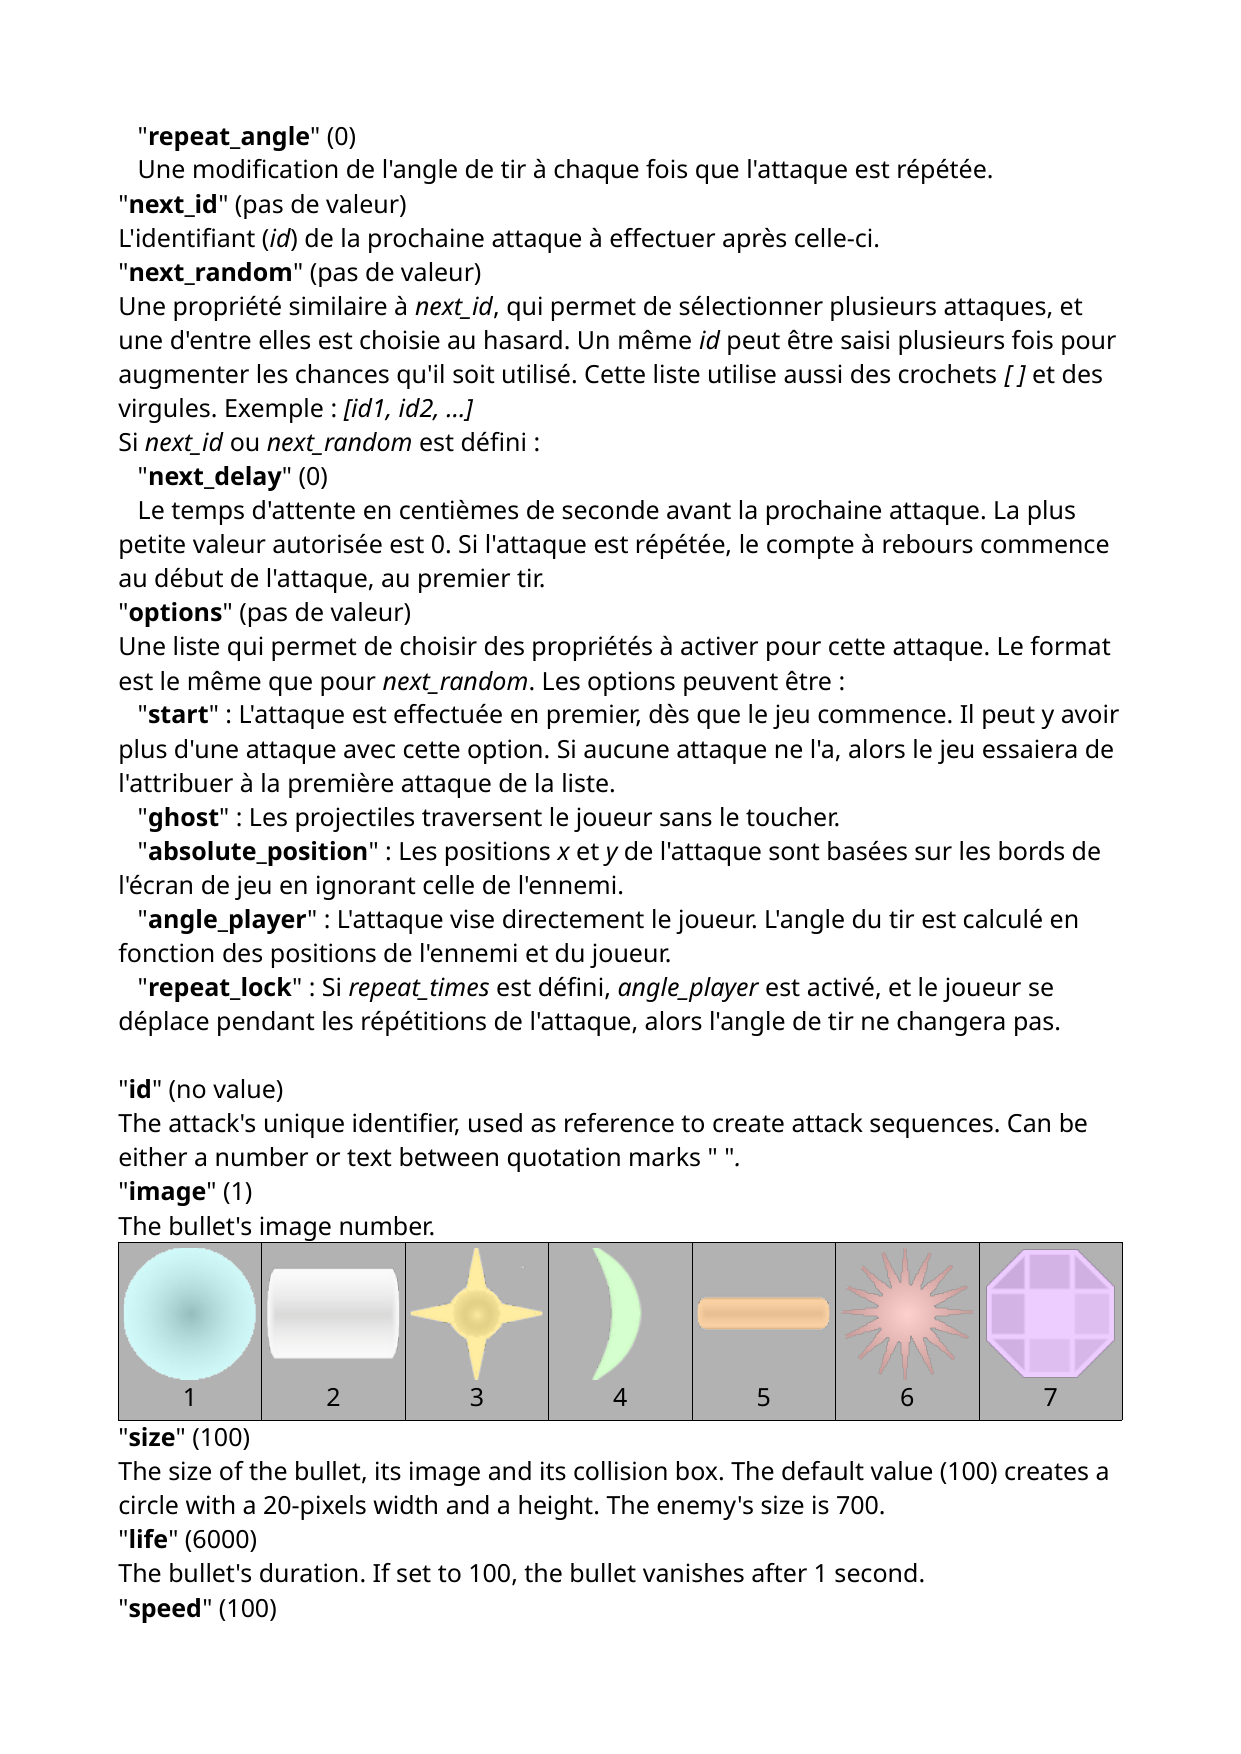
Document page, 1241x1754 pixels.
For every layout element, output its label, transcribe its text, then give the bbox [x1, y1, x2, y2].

text "id" (no value) [118, 1072, 1122, 1106]
text "next_delay" (0) [118, 459, 1122, 493]
text Une propriété similaire à next_id, qui permet de sélectionner plusieurs attaques, et une d'entre elles est choisie au hasard. Un même id peut être saisi plusieurs fois pour augmenter les chances qu'il soit utilisé. Cette liste utilise aussi des crochets [ ] et des virgules. Exemple : [id1, id2, …] [118, 288, 1122, 425]
text "speed" (100) [118, 1590, 1122, 1624]
picture [267, 1248, 400, 1380]
text "image" (1) [118, 1174, 1122, 1208]
picture [841, 1248, 973, 1380]
text Le temps d'attente en centièmes de seconde avant la prochaine attaque. La plus petite valeur autorisée est 0. Si l'attaque est répétée, le compte à rebours commence au début de l'attaque, au premier tir. [118, 493, 1122, 595]
text Une liste qui permet de choisir des propriétés à activer pour cette attaque. Le format est le même que pour next_random. Les options peuvent être : [118, 629, 1122, 697]
text The bullet's duration. If set to 100, the bullet vanishes after 1 second. [118, 1556, 1122, 1590]
text "life" (6000) [118, 1522, 1122, 1556]
text Si next_id ou next_random est défini : [118, 425, 1122, 459]
text "options" (pas de valeur) [118, 595, 1122, 629]
text "angle_player" : L'attaque vise directement le joueur. L'angle du tir est calculé en fonction des positions de l'ennemi et du joueur. [118, 902, 1122, 970]
table_header 1 [119, 1243, 261, 1420]
text L'identifiant (id) de la prochaine attaque à effectuer après celle-ci. [118, 220, 1122, 254]
picture [123, 1248, 256, 1380]
table_header 3 [406, 1243, 548, 1420]
text "next_random" (pas de valeur) [118, 254, 1122, 288]
picture [697, 1248, 830, 1380]
text "next_id" (pas de valeur) [118, 186, 1122, 220]
text "repeat_angle" (0) [118, 118, 1122, 152]
text "start" : L'attaque est effectuée en premier, dès que le jeu commence. Il peut y avoir plus d'une attaque avec cette option. Si aucune attaque ne l'a, alors le jeu essaiera de l'attribuer à la première attaque de la liste. [118, 697, 1122, 799]
text "repeat_lock" : Si repeat_times est défini, angle_player est activé, et le joueur se déplace pendant les répétitions de l'attaque, alors l'angle de tir ne changera pas. [118, 970, 1122, 1038]
table_header 6 [836, 1243, 979, 1420]
table_header 2 [262, 1243, 405, 1420]
table_header 7 [980, 1243, 1122, 1420]
text The bullet's image number. [118, 1208, 1122, 1242]
text The size of the bullet, its image and its collision box. The default value (100) creates a circle with a 20-pixels width and a height. The enemy's size is 700. [118, 1454, 1122, 1522]
text "size" (100) [118, 1421, 1122, 1454]
text Une modification de l'angle de tir à chaque fois que l'attaque est répétée. [118, 152, 1122, 186]
text "ghost" : Les projectiles traversent le joueur sans le toucher. [118, 799, 1122, 833]
picture [410, 1248, 543, 1380]
table_header 5 [693, 1243, 835, 1420]
table_header 4 [549, 1243, 692, 1420]
picture [554, 1248, 687, 1380]
text The attack's unique identifier, used as reference to create attack sequences. Can be either a number or text between quotation marks " ". [118, 1106, 1122, 1174]
picture [984, 1248, 1117, 1380]
text "absolute_position" : Les positions x et y de l'attaque sont basées sur les bords de l'écran de jeu en ignorant celle de l'ennemi. [118, 833, 1122, 902]
